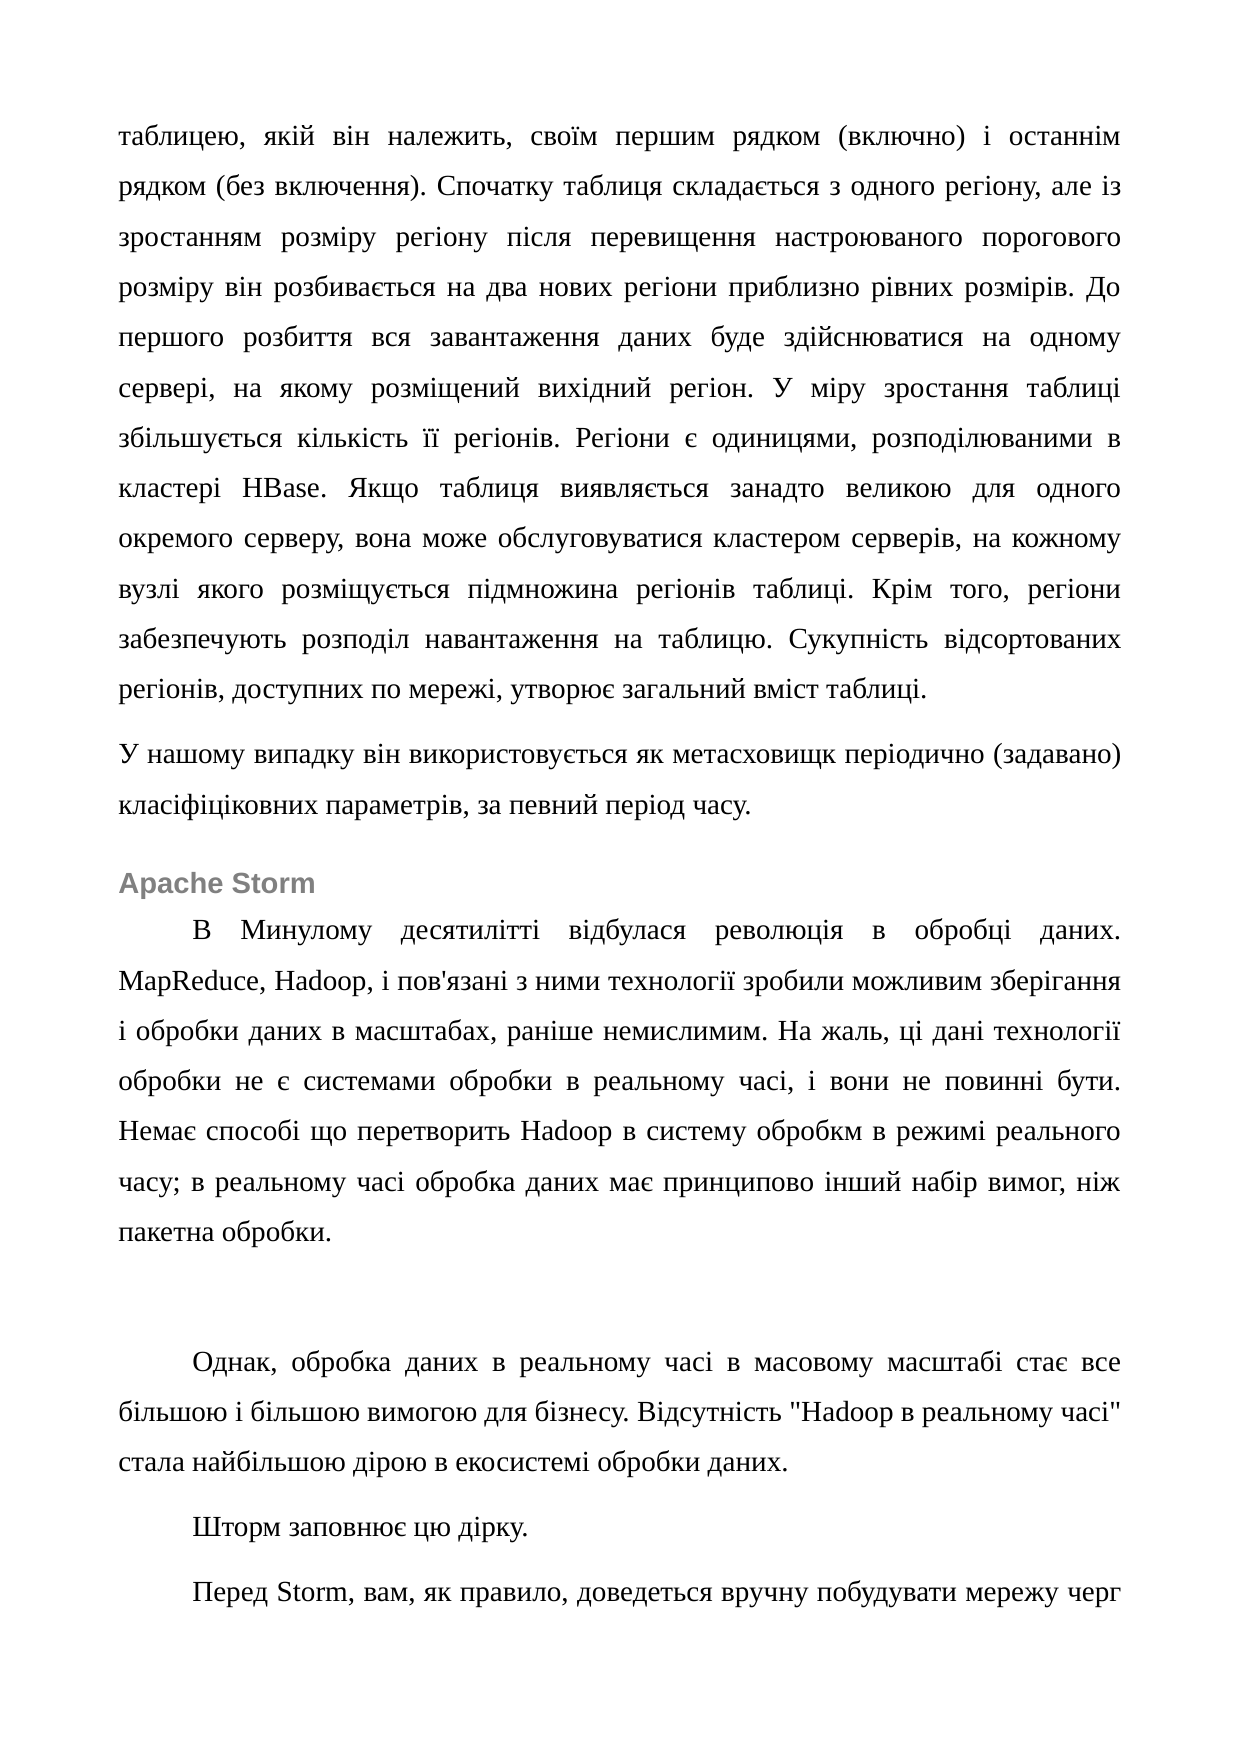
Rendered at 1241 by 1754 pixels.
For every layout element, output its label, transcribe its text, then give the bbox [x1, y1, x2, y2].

text таблицею, якій він належить, своїм першим рядком (включно) і останнім рядком (без включення). Спочатку таблиця складається з одного регіону, але із зростанням розміру регіону після перевищення настроюваного порогового розміру він розбивається на два нових регіони приблизно рівних розмірів. До першого розбиття вся завантаження даних буде здійснюватися на одному сервері, на якому розміщений вихідний регіон. У міру зростання таблиці збільшується кількість її регіонів. Регіони є одиницями, розподілюваними в кластері HBase. Якщо таблиця виявляється занадто великою для одного окремого серверу, вона може обслуговуватися кластером серверів, на кожному вузлі якого розміщується підмножина регіонів таблиці. Крім того, регіони забезпечують розподіл навантаження на таблицю. Сукупність відсортованих регіонів, доступних по мережі, утворює загальний вміст таблиці. [118, 118, 1122, 705]
text Перед Storm, вам, як правило, доведеться вручну побудувати мережу черг [118, 1574, 1122, 1608]
text Шторм заповнює цю дірку. [118, 1509, 1122, 1543]
subtitle Apache Storm [118, 866, 1122, 900]
text Однак, обробка даних в реальному часі в масовому масштабі стає все більшою і більшою вимогою для бізнесу. Відсутність "Hadoop в реальному часі" стала найбільшою дірою в екосистемі обробки даних. [118, 1344, 1122, 1478]
text У нашому випадку він використовується як метасховищк періодично (задавано) класіфіціковних параметрів, за певний період часу. [118, 736, 1122, 820]
text В Минулому десятилітті відбулася революція в обробці даних. MapReduce, Hadoop, і пов'язані з ними технології зробили можливим зберігання і обробки даних в масштабах, раніше немислимим. На жаль, ці дані технології обробки не є системами обробки в реальному часі, і вони не повинні бути. Немає способі що перетворить Hadoop в систему обробкм в режимі реального часу; в реальному часі обробка даних має принципово інший набір вимог, ніж пакетна обробки. [118, 912, 1122, 1248]
